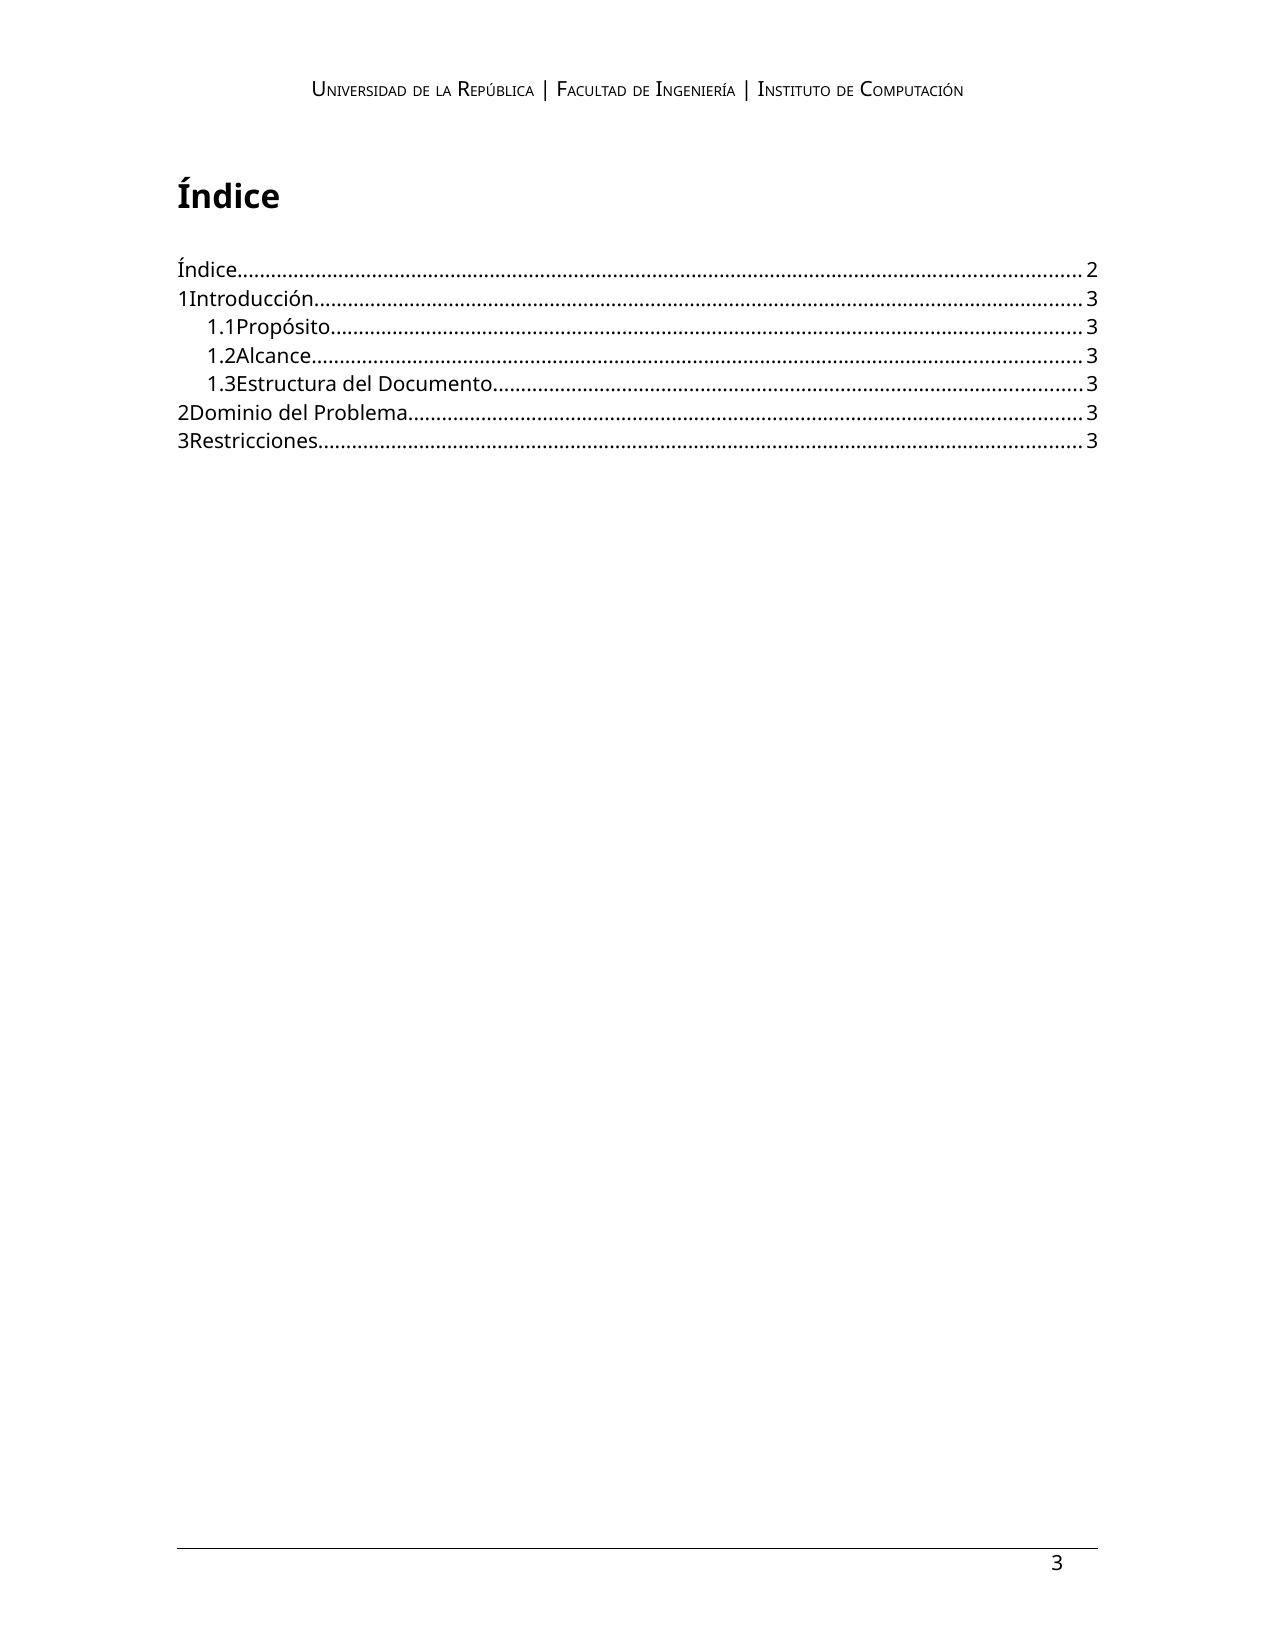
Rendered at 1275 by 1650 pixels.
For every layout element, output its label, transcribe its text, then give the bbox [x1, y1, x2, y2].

text 1.1Propósito 3 [207, 312, 1098, 341]
text 2Dominio del Problema 3 [177, 398, 1098, 426]
text 1.3Estructura del Documento 3 [207, 369, 1098, 398]
text 3Restricciones 3 [177, 426, 1098, 455]
text 1.2Alcance 3 [207, 341, 1098, 369]
subtitle Índice [177, 173, 1098, 218]
text Índice 2 [177, 256, 1098, 284]
text 1Introducción 3 [177, 284, 1098, 312]
